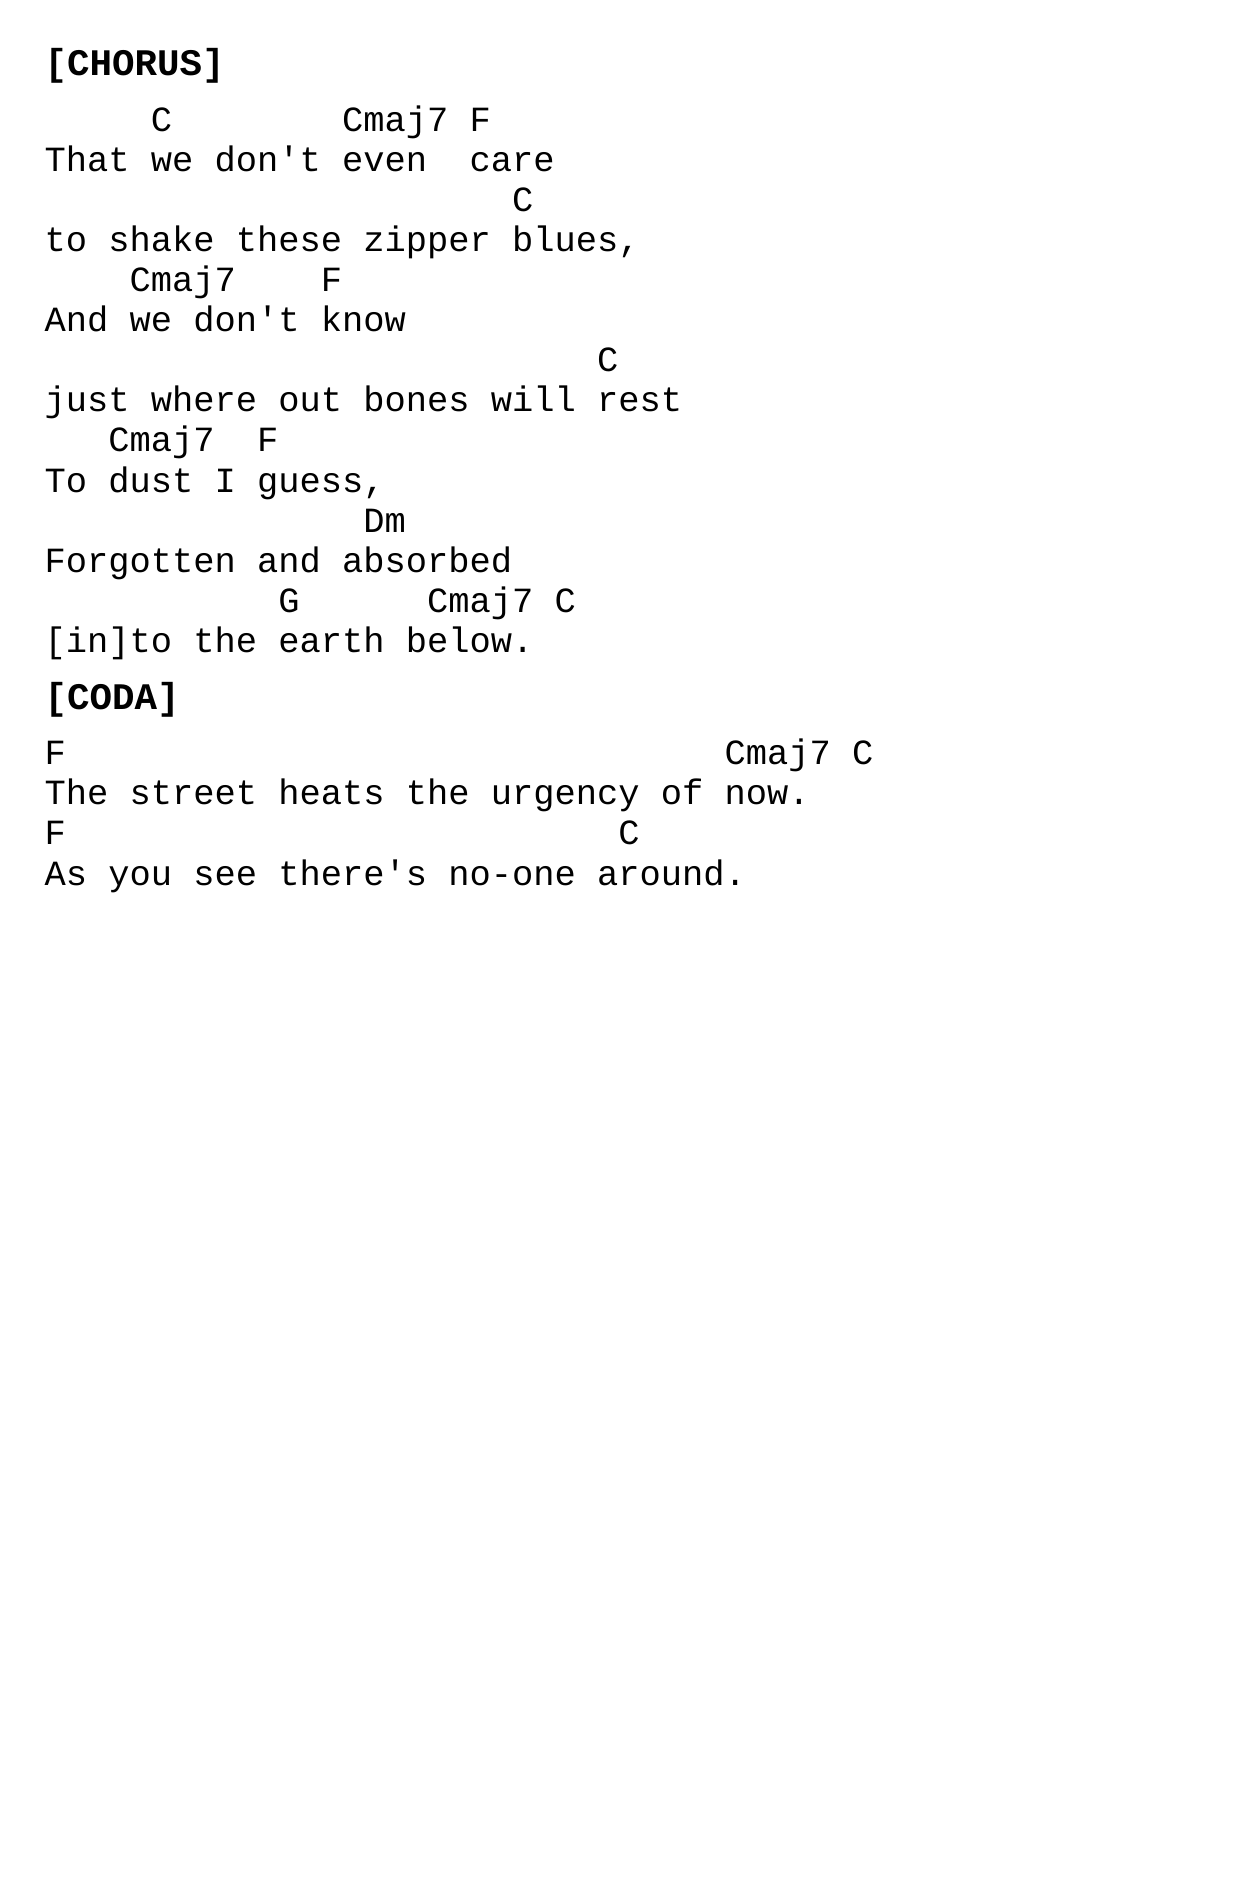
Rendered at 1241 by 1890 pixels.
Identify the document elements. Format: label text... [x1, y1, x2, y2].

text F C [44, 815, 1063, 855]
text Forgotten and absorbed [44, 543, 1063, 583]
text just where out bones will rest [44, 382, 1063, 422]
text As you see there's no-one around. [44, 855, 1063, 896]
text That we don't even care [44, 142, 1063, 182]
text Cmaj7 F [44, 262, 1063, 302]
text Dm [44, 503, 1063, 543]
text to shake these zipper blues, [44, 222, 1063, 262]
text C [44, 182, 1063, 222]
text And we don't know [44, 302, 1063, 342]
text To dust I guess, [44, 462, 1063, 503]
text Cmaj7 F [44, 422, 1063, 462]
subtitle [CODA] [44, 678, 1063, 720]
text C Cmaj7 F [44, 102, 1063, 142]
text G Cmaj7 C [44, 583, 1063, 623]
text C [44, 342, 1063, 382]
subtitle [CHORUS] [44, 44, 1063, 87]
text The street heats the urgency of now. [44, 775, 1063, 815]
text [in]to the earth below. [44, 623, 1063, 663]
text F Cmaj7 C [44, 735, 1063, 775]
